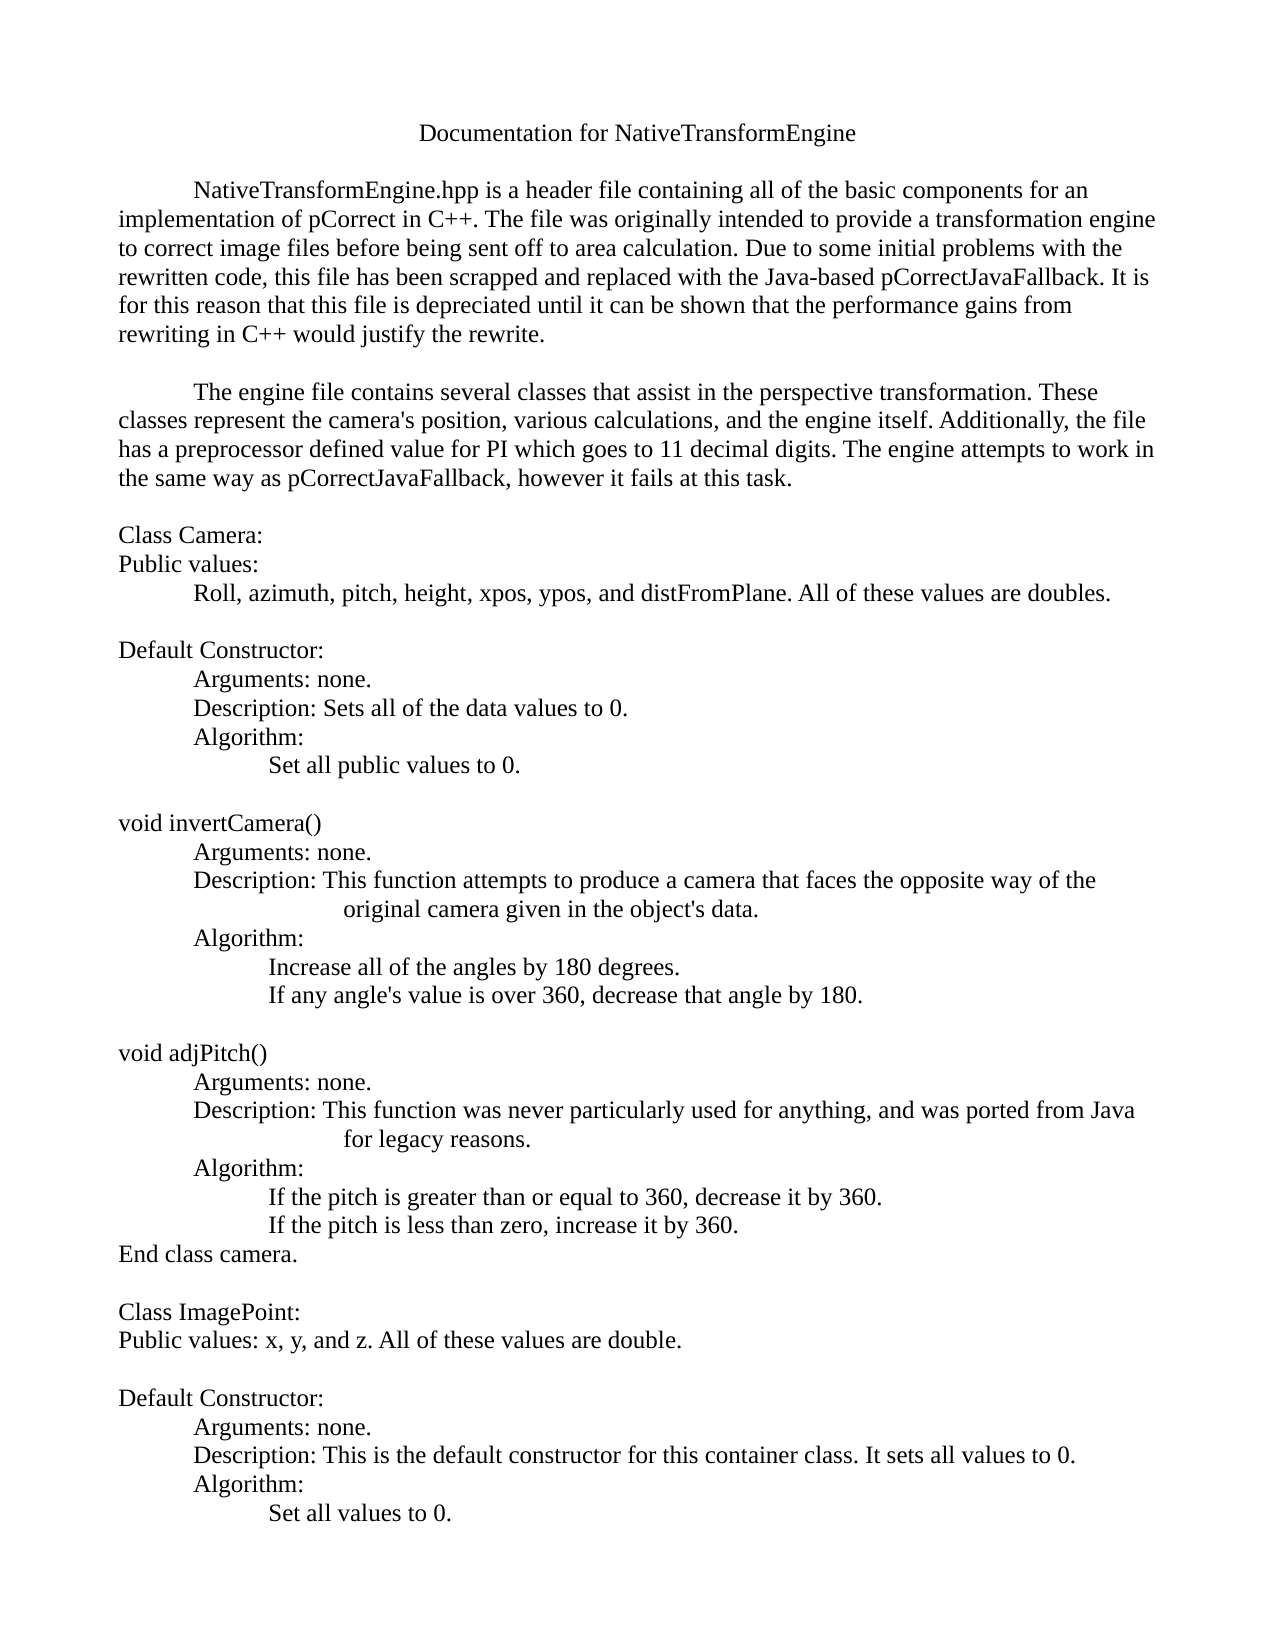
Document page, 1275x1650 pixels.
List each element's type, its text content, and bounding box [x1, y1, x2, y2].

text Default Constructor: [118, 1383, 1157, 1412]
text void invertCamera() [118, 808, 1157, 837]
text Increase all of the angles by 180 degrees. [118, 952, 1157, 981]
text Documentation for NativeTransformEngine [118, 118, 1157, 147]
text Arguments: none. [118, 1067, 1157, 1096]
text Set all public values to 0. [118, 751, 1157, 779]
text Description: This is the default constructor for this container class. It sets all values to 0. [118, 1441, 1157, 1469]
text Algorithm: [118, 1469, 1157, 1498]
text void adjPitch() [118, 1038, 1157, 1067]
text Class ImagePoint: [118, 1297, 1157, 1326]
text If the pitch is less than zero, increase it by 360. [118, 1211, 1157, 1239]
text Algorithm: [118, 1153, 1157, 1182]
text End class camera. [118, 1239, 1157, 1268]
text If the pitch is greater than or equal to 360, decrease it by 360. [118, 1182, 1157, 1211]
text Public values: [118, 549, 1157, 578]
text Arguments: none. [118, 1412, 1157, 1441]
text Description: This function was never particularly used for anything, and was ported from Java for legacy reasons. [118, 1096, 1157, 1153]
text Class Camera: [118, 521, 1157, 549]
text Default Constructor: [118, 636, 1157, 664]
text If any angle's value is over 360, decrease that angle by 180. [118, 981, 1157, 1009]
text Arguments: none. [118, 664, 1157, 693]
text Description: Sets all of the data values to 0. [118, 693, 1157, 722]
text Arguments: none. [118, 837, 1157, 866]
text Algorithm: [118, 722, 1157, 751]
text Public values: x, y, and z. All of these values are double. [118, 1326, 1157, 1354]
text The engine file contains several classes that assist in the perspective transformation. These classes represent the camera's position, various calculations, and the engine itself. Additionally, the file has a preprocessor defined value for PI which goes to 11 decimal digits. The engine attempts to work in the same way as pCorrectJavaFallback, however it fails at this task. [118, 377, 1157, 492]
text NativeTransformEngine.hpp is a header file containing all of the basic components for an implementation of pCorrect in C++. The file was originally intended to provide a transformation engine to correct image files before being sent off to area calculation. Due to some initial problems with the rewritten code, this file has been scrapped and replaced with the Java-based pCorrectJavaFallback. It is for this reason that this file is depreciated until it can be shown that the performance gains from rewriting in C++ would justify the rewrite. [118, 176, 1157, 348]
text Roll, azimuth, pitch, height, xpos, ypos, and distFromPlane. All of these values are doubles. [118, 578, 1157, 607]
text Algorithm: [118, 923, 1157, 952]
text Description: This function attempts to produce a camera that faces the opposite way of the original camera given in the object's data. [118, 866, 1157, 923]
text Set all values to 0. [118, 1498, 1157, 1527]
